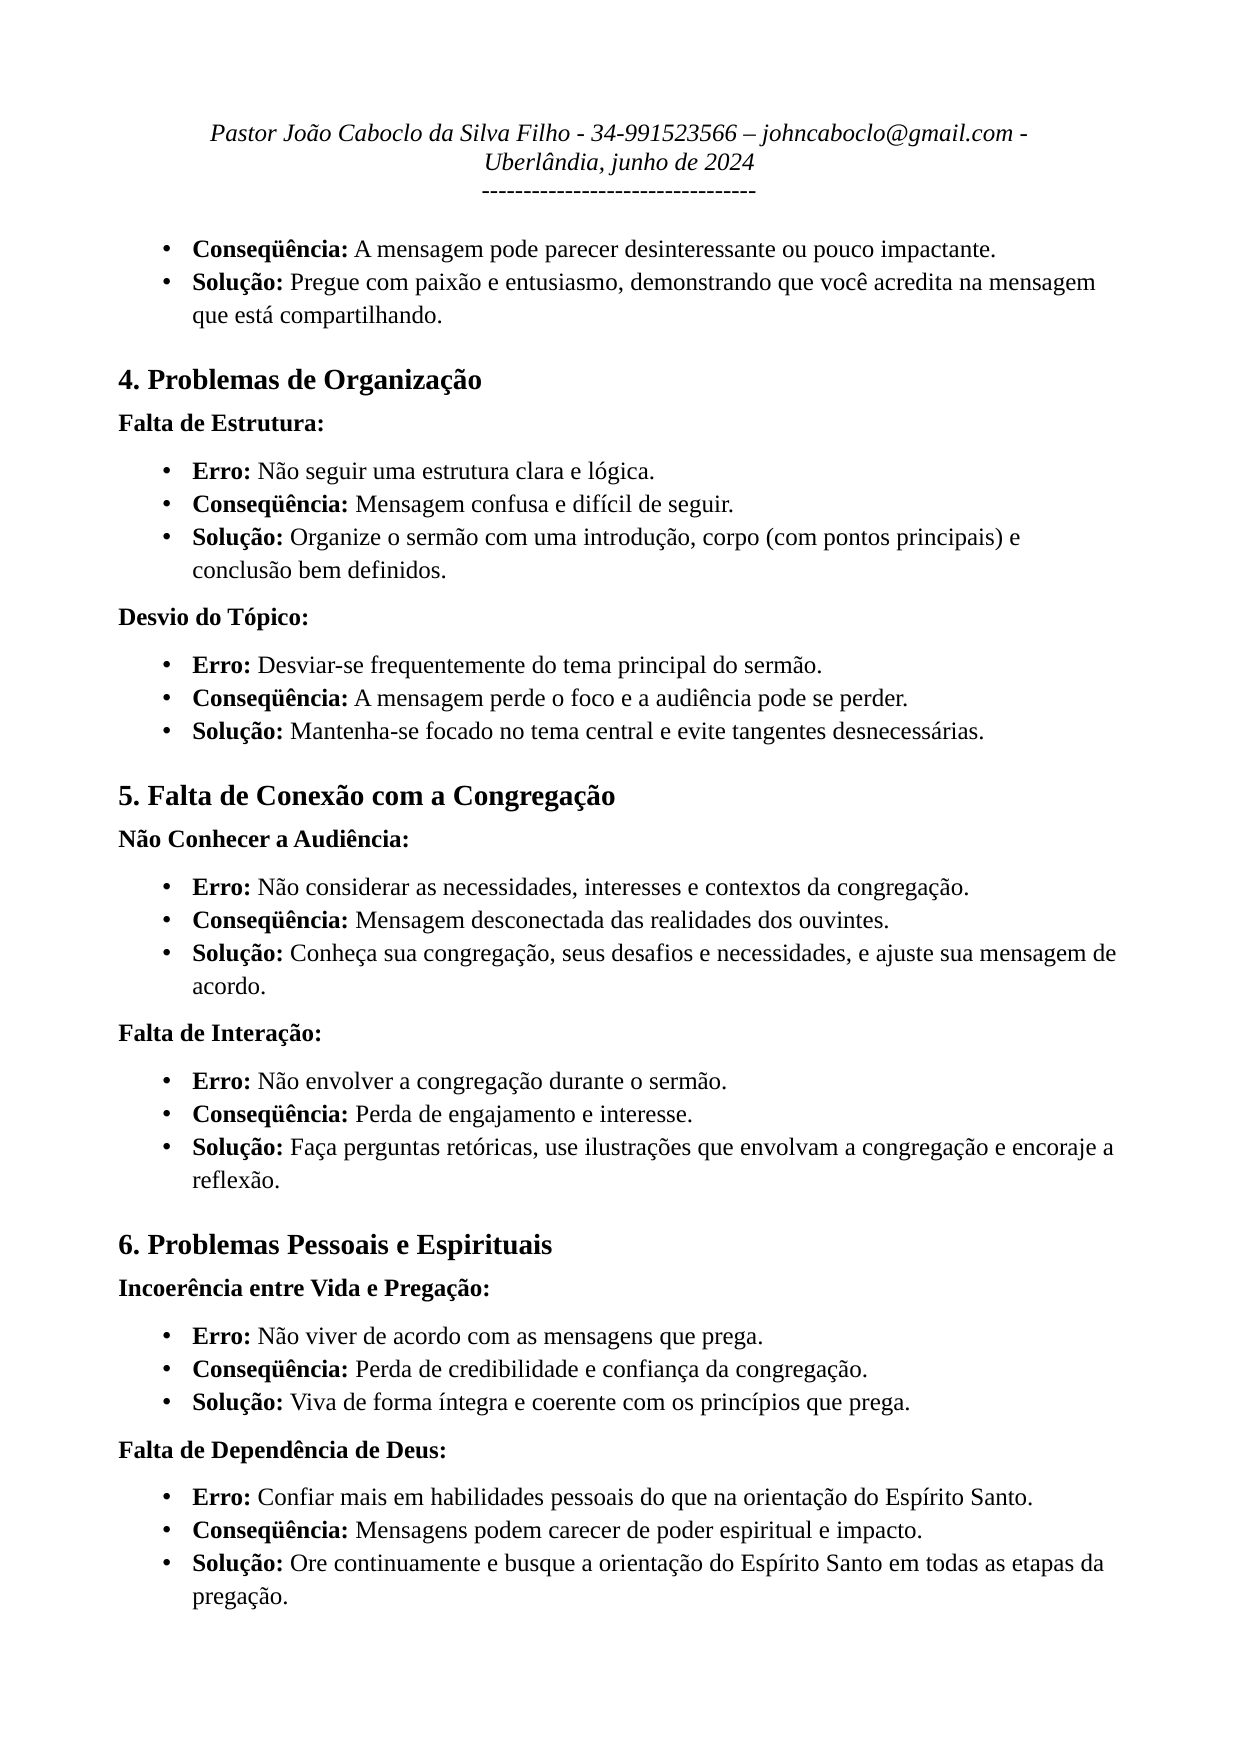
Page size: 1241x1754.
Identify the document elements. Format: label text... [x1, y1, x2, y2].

subtitle 5. Falta de Conexão com a Congregação [118, 778, 1122, 812]
list Solução: Viva de forma íntegra e coerente com os princípios que prega. [162, 1387, 1122, 1416]
list Conseqüência: Perda de engajamento e interesse. [162, 1099, 1122, 1128]
list Conseqüência: A mensagem pode parecer desinteressante ou pouco impactante. [162, 234, 1122, 263]
list Erro: Não envolver a congregação durante o sermão. [162, 1066, 1122, 1095]
subtitle 6. Problemas Pessoais e Espirituais [118, 1227, 1122, 1261]
list Erro: Não seguir uma estrutura clara e lógica. [162, 456, 1122, 484]
text Falta de Interação: [118, 1018, 1122, 1047]
list Conseqüência: A mensagem perde o foco e a audiência pode se perder. [162, 683, 1122, 712]
list Erro: Desviar-se frequentemente do tema principal do sermão. [162, 650, 1122, 679]
list Erro: Confiar mais em habilidades pessoais do que na orientação do Espírito Santo. [162, 1482, 1122, 1511]
list Solução: Faça perguntas retóricas, use ilustrações que envolvam a congregação e encoraje a reflexão. [162, 1132, 1122, 1194]
list Conseqüência: Perda de credibilidade e confiança da congregação. [162, 1354, 1122, 1383]
list Conseqüência: Mensagem desconectada das realidades dos ouvintes. [162, 905, 1122, 934]
list Conseqüência: Mensagens podem carecer de poder espiritual e impacto. [162, 1515, 1122, 1544]
list Conseqüência: Mensagem confusa e difícil de seguir. [162, 489, 1122, 517]
subtitle 4. Problemas de Organização [118, 362, 1122, 396]
list Solução: Mantenha-se focado no tema central e evite tangentes desnecessárias. [162, 716, 1122, 745]
list Erro: Não considerar as necessidades, interesses e contextos da congregação. [162, 872, 1122, 901]
text Falta de Estrutura: [118, 408, 1122, 437]
list Solução: Pregue com paixão e entusiasmo, demonstrando que você acredita na mensagem que está compartilhando. [162, 267, 1122, 329]
list Solução: Organize o sermão com uma introdução, corpo (com pontos principais) e conclusão bem definidos. [162, 522, 1122, 583]
list Erro: Não viver de acordo com as mensagens que prega. [162, 1321, 1122, 1350]
list Solução: Conheça sua congregação, seus desafios e necessidades, e ajuste sua mensagem de acordo. [162, 938, 1122, 1000]
text Incoerência entre Vida e Pregação: [118, 1273, 1122, 1302]
text Falta de Dependência de Deus: [118, 1435, 1122, 1463]
text Desvio do Tópico: [118, 602, 1122, 631]
text Não Conhecer a Audiência: [118, 824, 1122, 853]
list Solução: Ore continuamente e busque a orientação do Espírito Santo em todas as etapas da pregação. [162, 1548, 1122, 1610]
